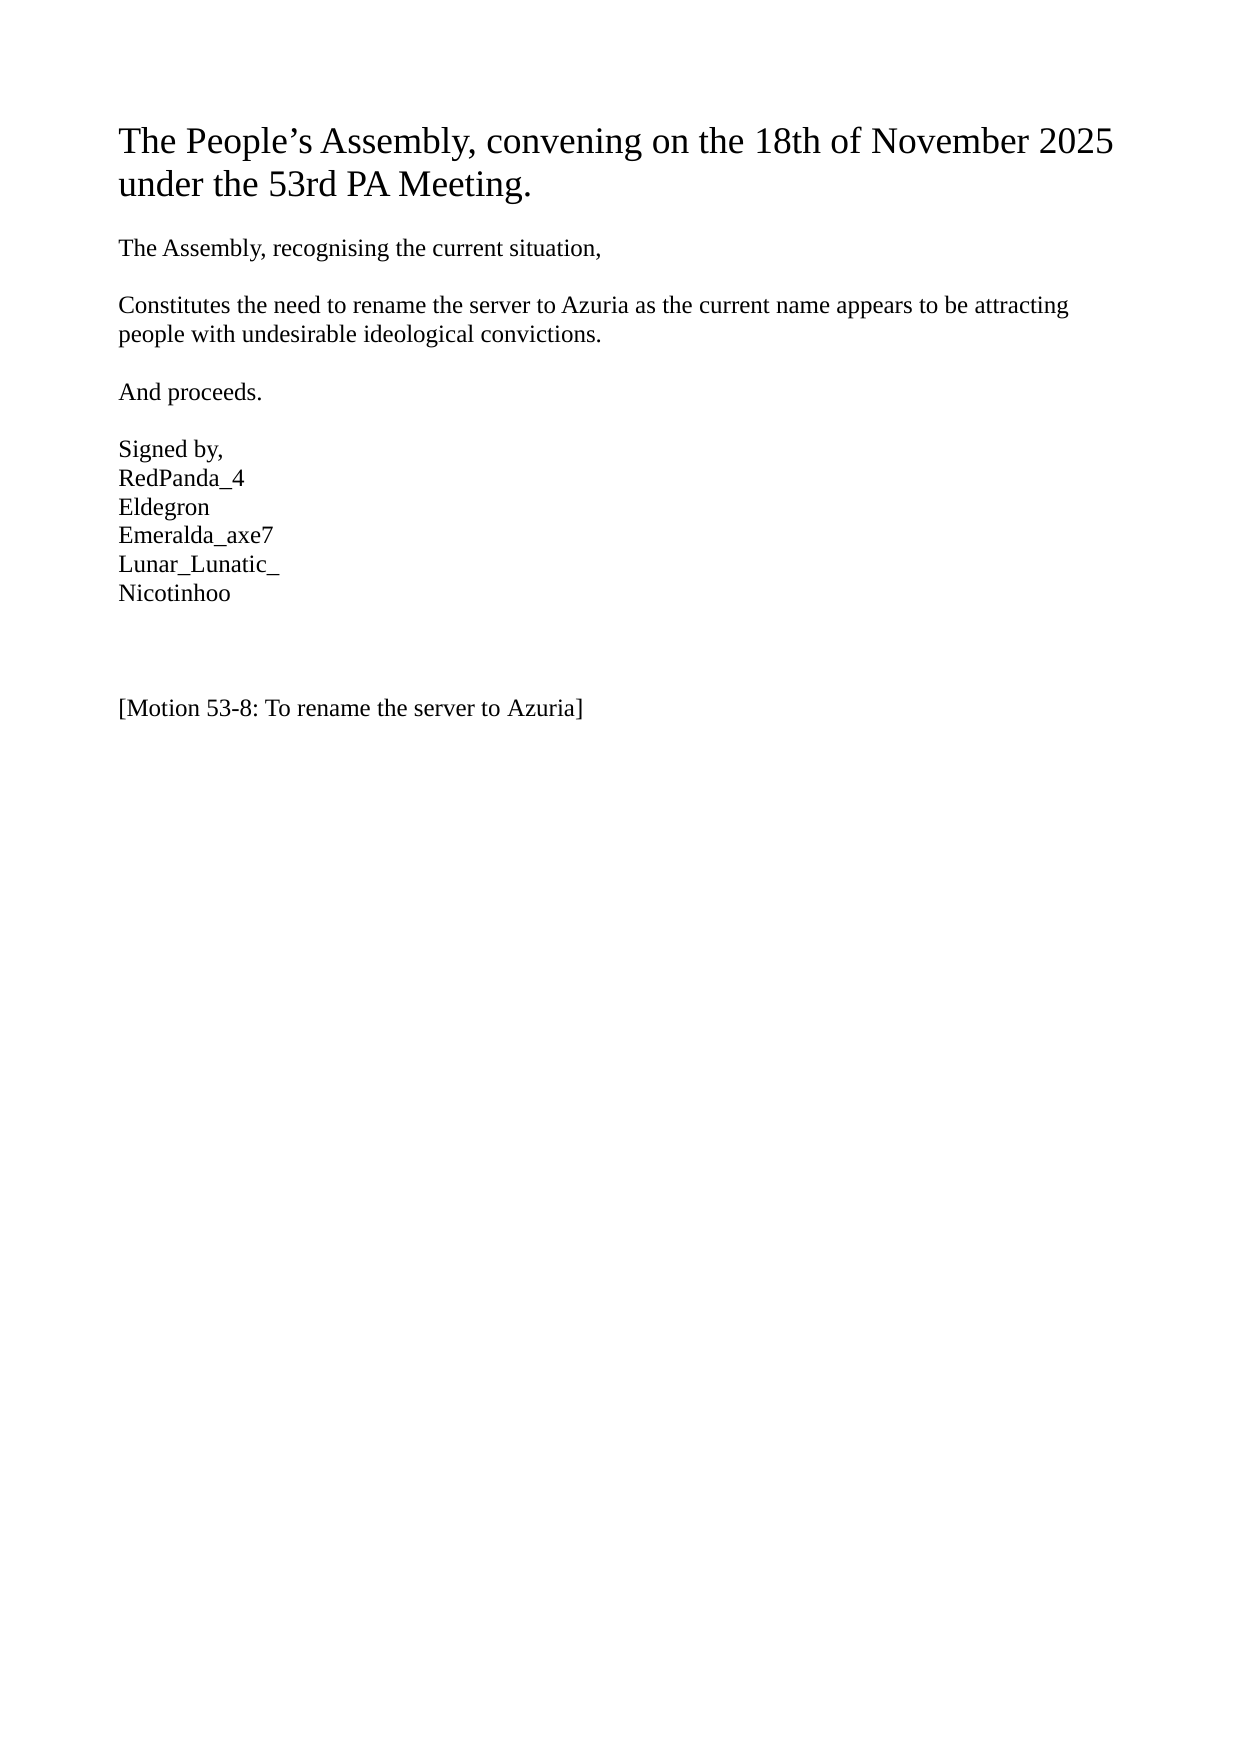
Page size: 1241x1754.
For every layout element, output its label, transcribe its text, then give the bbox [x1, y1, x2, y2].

text Constitutes the need to rename the server to Azuria as the current name appears to be attracting people with undesirable ideological convictions. [118, 291, 1122, 348]
text RedPanda_4 [118, 463, 1122, 492]
text Signed by, [118, 434, 1122, 463]
text And proceeds. [118, 377, 1122, 406]
text Emeralda_axe7 [118, 521, 1122, 549]
text [Motion 53-8: To rename the server to Azuria] [118, 693, 1122, 722]
text Lunar_Lunatic_ [118, 549, 1122, 578]
text Nicotinhoo [118, 578, 1122, 607]
text The People’s Assembly, convening on the 18th of November 2025 under the 53rd PA Meeting. [118, 118, 1122, 204]
text Eldegron [118, 492, 1122, 521]
text The Assembly, recognising the current situation, [118, 233, 1122, 262]
